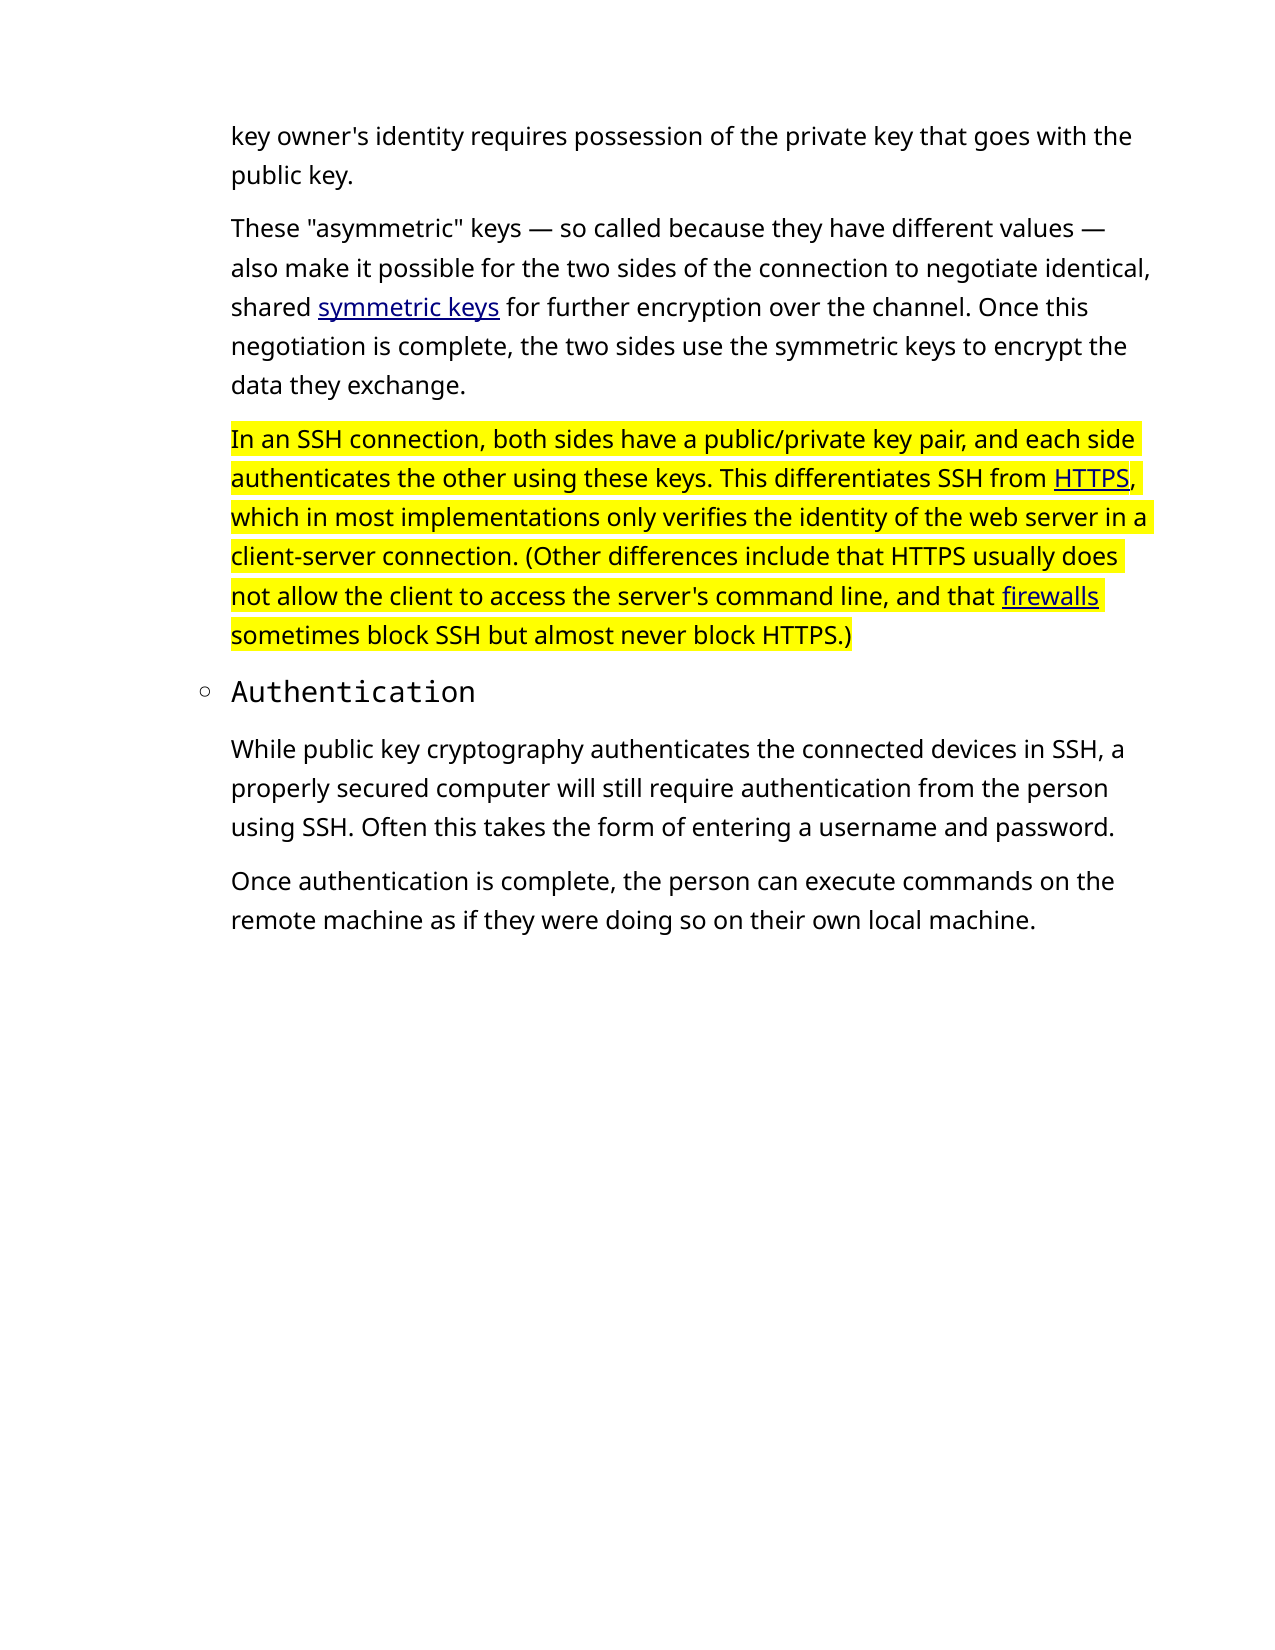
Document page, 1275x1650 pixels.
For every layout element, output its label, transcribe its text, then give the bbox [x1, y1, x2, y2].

list While public key cryptography authenticates the connected devices in SSH, a properly secured computer will still require authentication from the person using SSH. Often this takes the form of entering a username and password. [193, 731, 1157, 844]
list Authentication [193, 671, 1157, 711]
list key owner's identity requires possession of the private key that goes with the public key. [193, 118, 1157, 191]
list These "asymmetric" keys — so called because they have different values — also make it possible for the two sides of the connection to negotiate identical, shared symmetric keys for further encryption over the channel. Once this negotiation is complete, the two sides use the symmetric keys to encrypt the data they exchange. [193, 211, 1157, 402]
list Once authentication is complete, the person can execute commands on the remote machine as if they were doing so on their own local machine. [193, 863, 1157, 937]
list In an SSH connection, both sides have a public/private key pair, and each side authenticates the other using these keys. This differentiates SSH from HTTPS, which in most implementations only verifies the identity of the web server in a client-server connection. (Other differences include that HTTPS usually does not allow the client to access the server's command line, and that firewalls sometimes block SSH but almost never block HTTPS.) [193, 421, 1157, 651]
